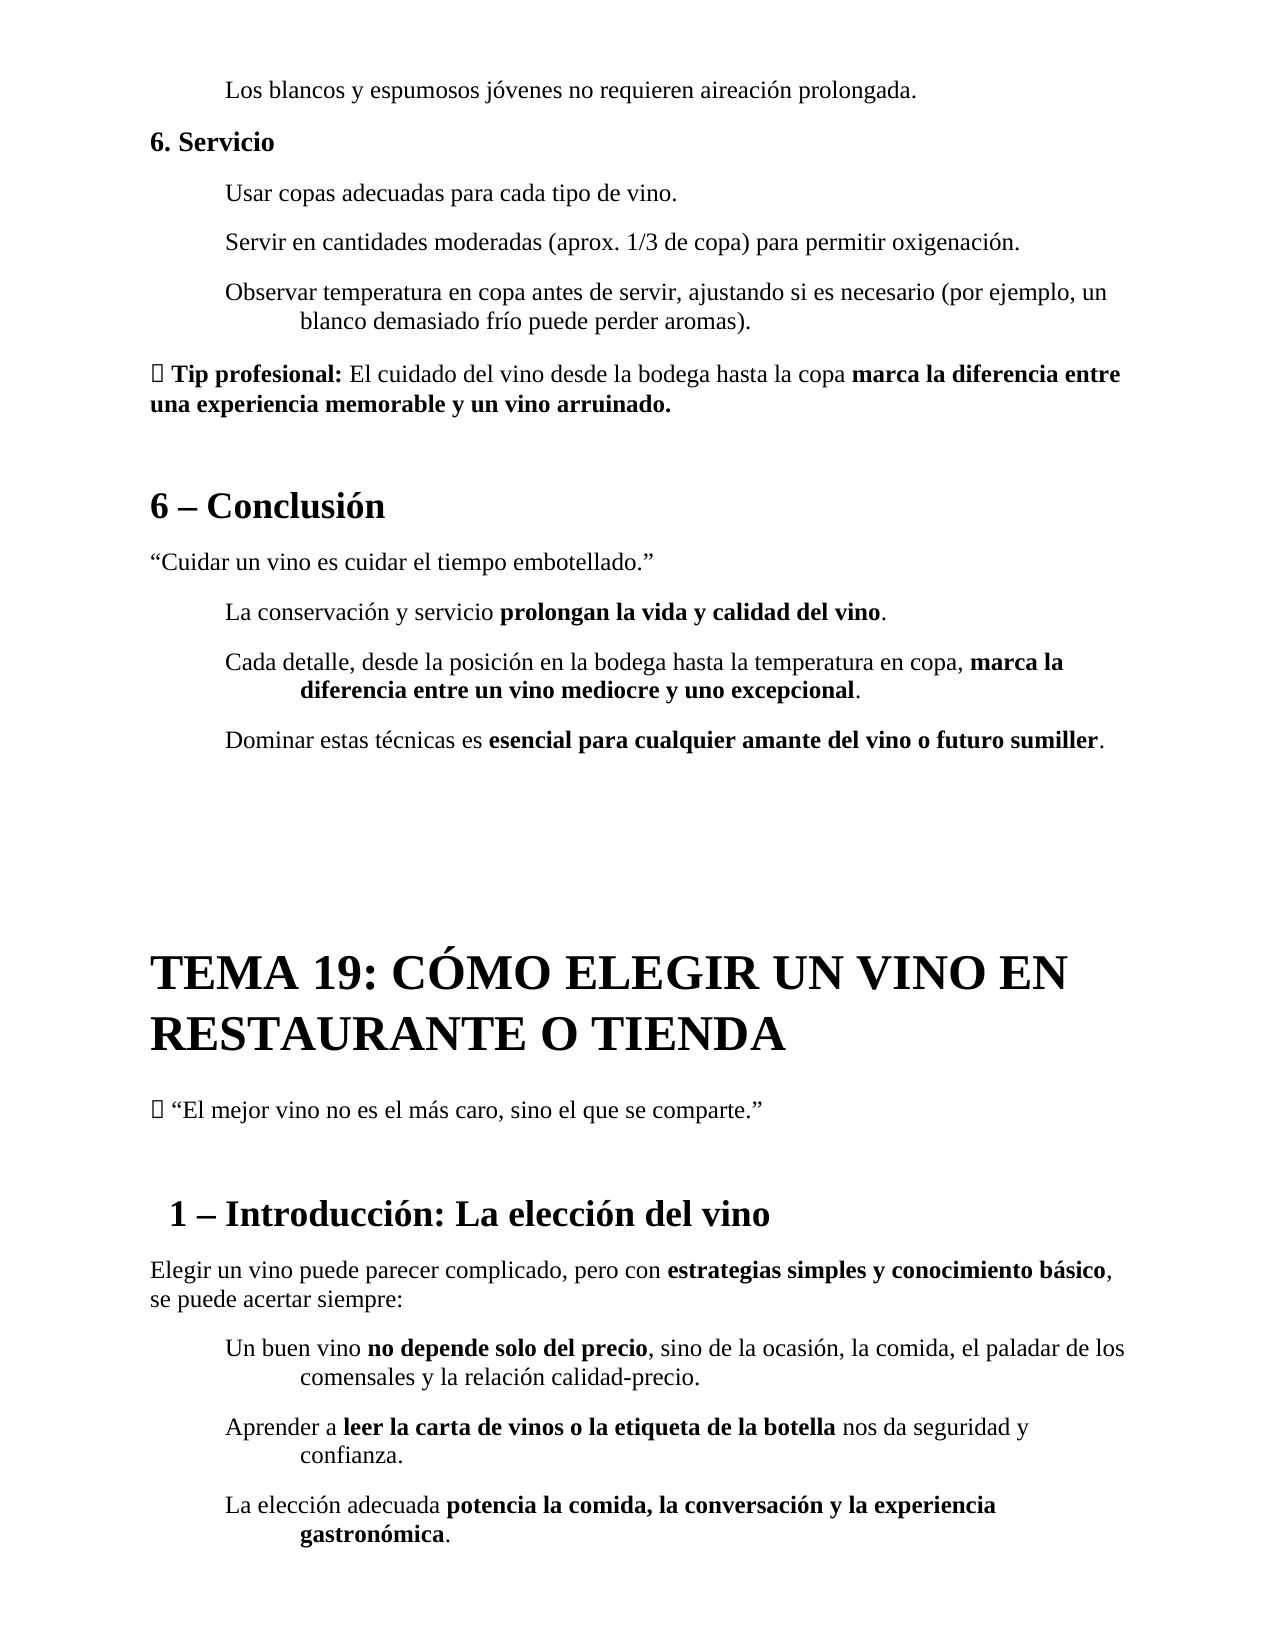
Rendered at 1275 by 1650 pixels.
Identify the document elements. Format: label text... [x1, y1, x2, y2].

text TEMA 19: CÓMO ELEGIR UN VINO EN RESTAURANTE O TIENDA [150, 942, 1125, 1061]
list Aprender a leer la carta de vinos o la etiqueta de la botella nos da seguridad y confianza. [187, 1412, 1125, 1469]
list Dominar estas técnicas es esencial para cualquier amante del vino o futuro sumiller. [187, 725, 1125, 754]
text 💬 “El mejor vino no es el más caro, sino el que se comparte.” [150, 1091, 1125, 1126]
list Usar copas adecuadas para cada tipo de vino. [187, 178, 1125, 207]
text 6 – Conclusión [150, 483, 1125, 527]
list Cada detalle, desde la posición en la bodega hasta la temperatura en copa, marca la diferencia entre un vino mediocre y uno excepcional. [187, 647, 1125, 704]
list Un buen vino no depende solo del precio, sino de la ocasión, la comida, el paladar de los comensales y la relación calidad-precio. [187, 1333, 1125, 1391]
list La conservación y servicio prolongan la vida y calidad del vino. [187, 597, 1125, 626]
list Servir en cantidades moderadas (aprox. 1/3 de copa) para permitir oxigenación. [187, 227, 1125, 256]
text Elegir un vino puede parecer complicado, pero con estrategias simples y conocimiento básico, se puede acertar siempre: [150, 1255, 1125, 1312]
list La elección adecuada potencia la comida, la conversación y la experiencia gastronómica. [187, 1490, 1125, 1547]
list Observar temperatura en copa antes de servir, ajustando si es necesario (por ejemplo, un blanco demasiado frío puede perder aromas). [187, 277, 1125, 334]
text 💡 Tip profesional: El cuidado del vino desde la bodega hasta la copa marca la diferencia entre una experiencia memorable y un vino arruinado. [150, 355, 1125, 418]
text “Cuidar un vino es cuidar el tiempo embotellado.” [150, 547, 1125, 576]
list Los blancos y espumosos jóvenes no requieren aireación prolongada. [187, 75, 1125, 104]
text 6. Servicio [150, 124, 1125, 157]
text 1 – Introducción: La elección del vino [150, 1191, 1125, 1234]
